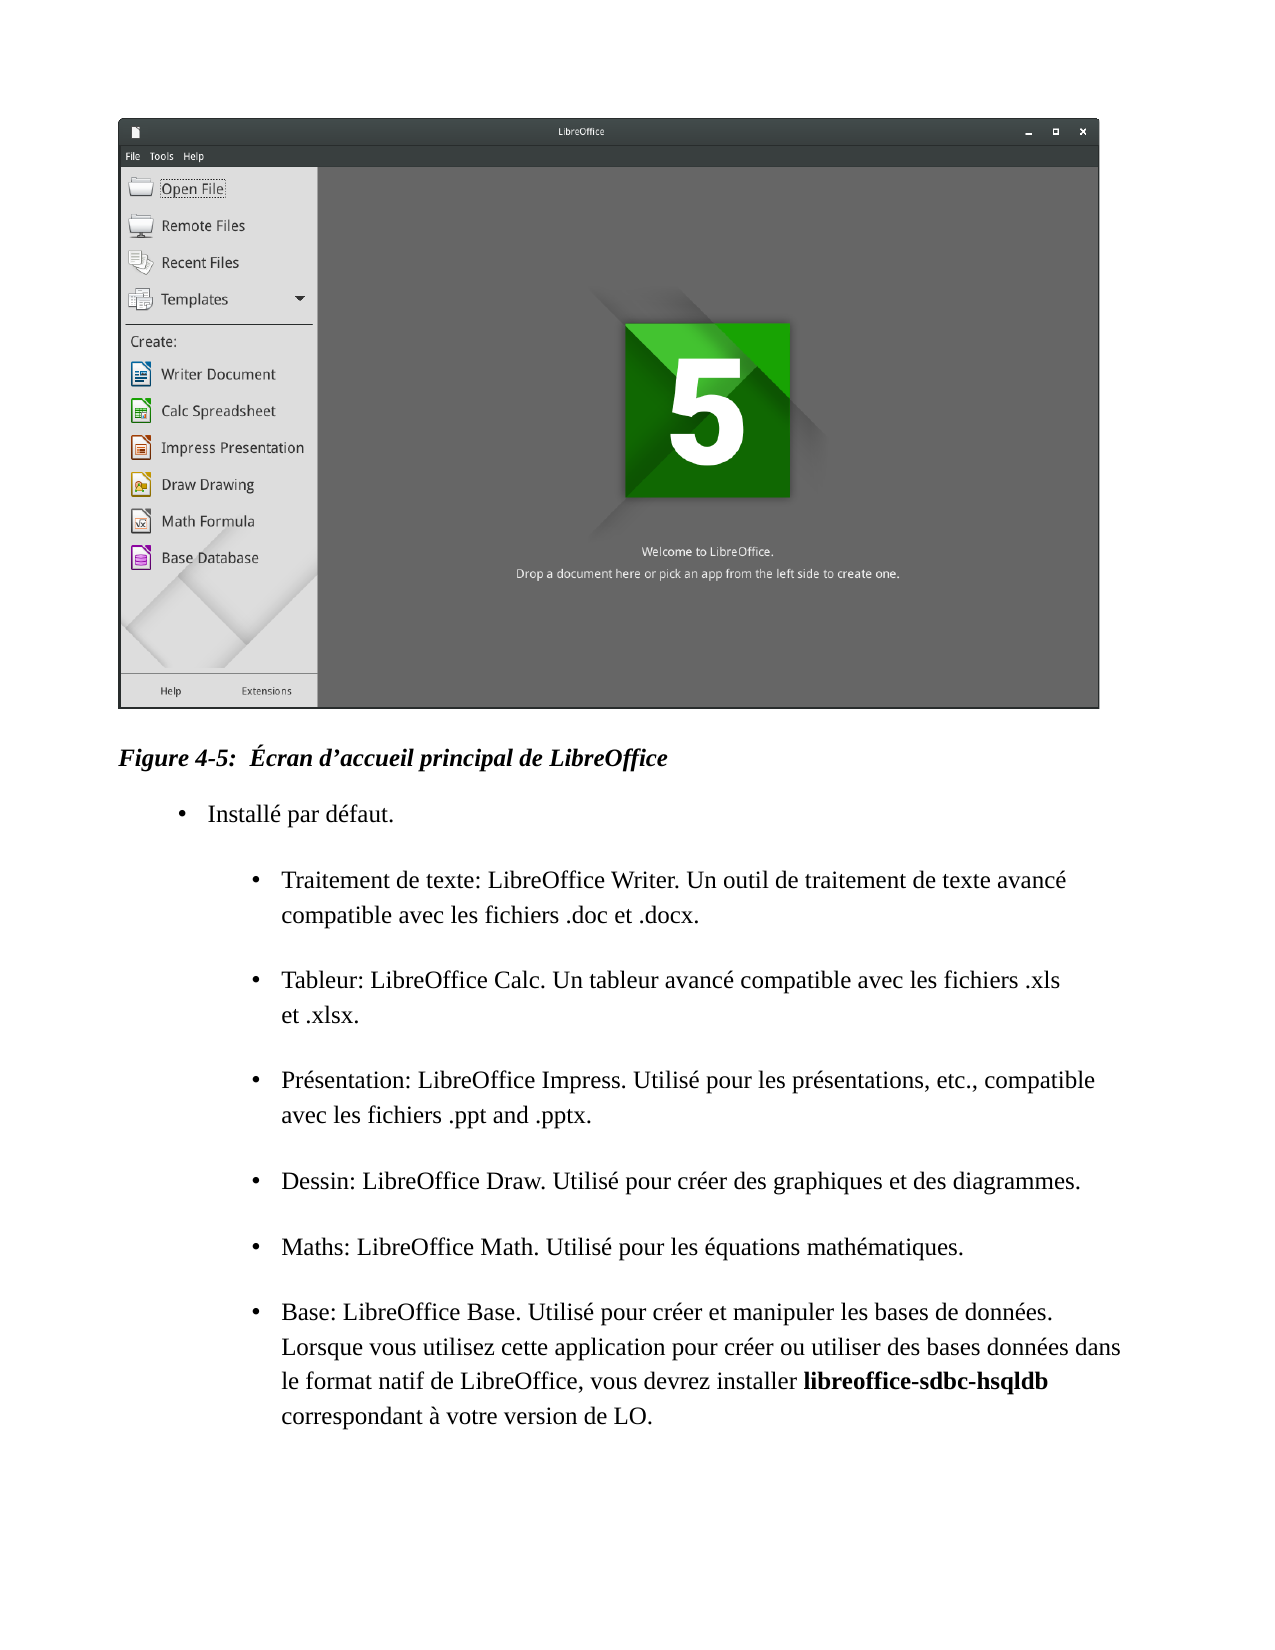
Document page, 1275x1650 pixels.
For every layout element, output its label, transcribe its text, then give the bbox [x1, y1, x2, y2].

text Figure 4-5: Écran d’accueil principal de LibreOffice [118, 743, 1157, 771]
list Dessin: LibreOffice Draw. Utilisé pour créer des graphiques et des diagrammes. [252, 1166, 1141, 1194]
list Tableur: LibreOffice Calc. Un tableur avancé compatible avec les fichiers .xls et .xlsx. [252, 965, 1141, 1029]
list Traitement de texte: LibreOffice Writer. Un outil de traitement de texte avancé compatible avec les fichiers .doc et .docx. [252, 865, 1141, 928]
list Maths: LibreOffice Math. Utilisé pour les équations mathématiques. [252, 1232, 1141, 1260]
list Présentation: LibreOffice Impress. Utilisé pour les présentations, etc., compatible avec les fichiers .ppt and .pptx. [252, 1066, 1141, 1129]
list Installé par défaut. [178, 799, 1141, 828]
picture [118, 118, 1100, 709]
list Base: LibreOffice Base. Utilisé pour créer et manipuler les bases de données. Lorsque vous utilisez cette application pour créer ou utiliser des bases données dans le format natif de LibreOffice, vous devrez installer libreoffice-sdbc-hsqldb correspondant à votre version de LO. [252, 1297, 1141, 1429]
